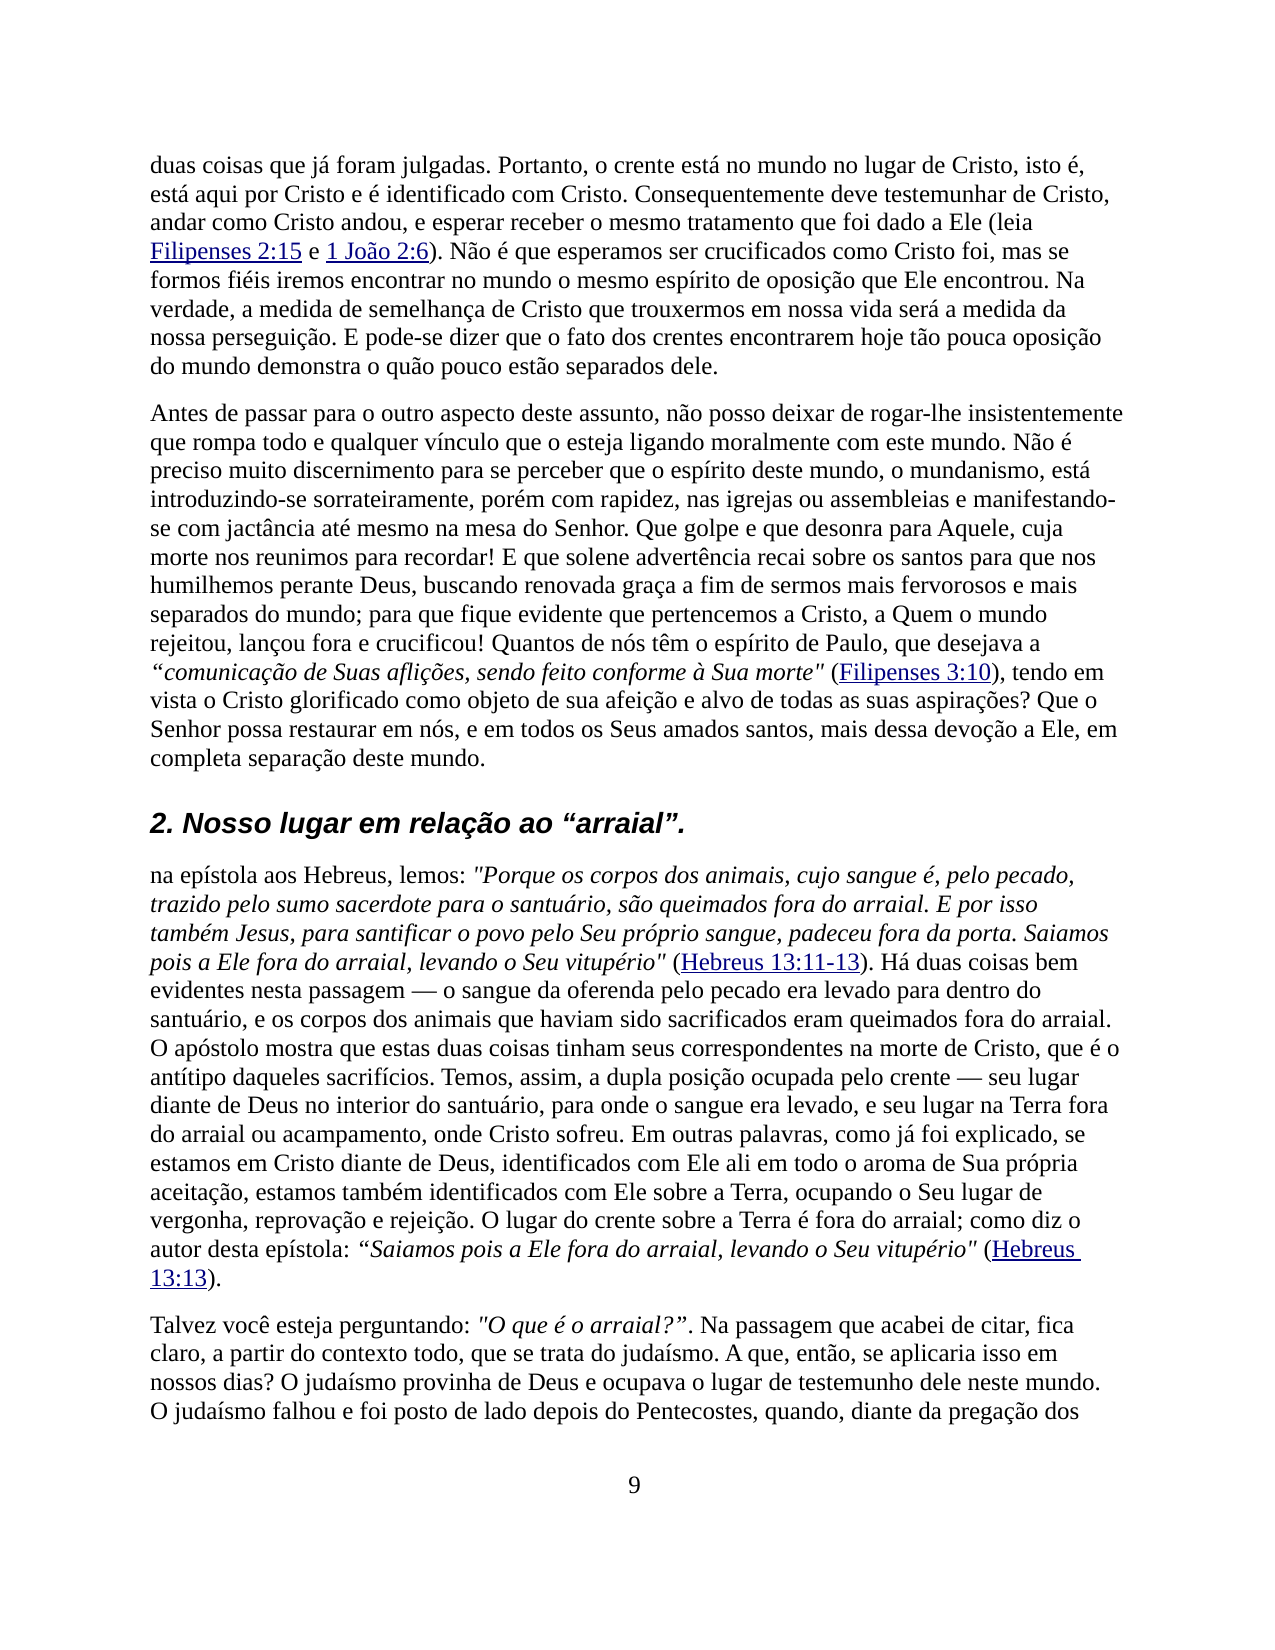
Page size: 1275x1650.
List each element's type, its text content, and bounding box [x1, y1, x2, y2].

text Talvez você esteja perguntando: "O que é o arraial?”. Na passagem que acabei de citar, fica claro, a partir do contexto todo, que se trata do judaísmo. A que, então, se aplicaria isso em nossos dias? O judaísmo provinha de Deus e ocupava o lugar de testemunho dele neste mundo. O judaísmo falhou e foi posto de lado depois do Pentecostes, quando, diante da pregação dos [150, 1310, 1125, 1425]
subtitle 2. Nosso lugar em relação ao “arraial”. [150, 806, 1125, 839]
text duas coisas que já foram julgadas. Portanto, o crente está no mundo no lugar de Cristo, isto é, está aqui por Cristo e é identificado com Cristo. Consequentemente deve testemunhar de Cristo, andar como Cristo andou, e esperar receber o mesmo tratamento que foi dado a Ele (leia Filipenses 2:15 e 1 João 2:6). Não é que esperamos ser crucificados como Cristo foi, mas se formos fiéis iremos encontrar no mundo o mesmo espírito de oposição que Ele encontrou. Na verdade, a medida de semelhança de Cristo que trouxermos em nossa vida será a medida da nossa perseguição. E pode-se dizer que o fato dos crentes encontrarem hoje tão pouca oposição do mundo demonstra o quão pouco estão separados dele. [150, 150, 1125, 380]
text Antes de passar para o outro aspecto deste assunto, não posso deixar de rogar-lhe insistentemente que rompa todo e qualquer vínculo que o esteja ligando moralmente com este mundo. Não é preciso muito discernimento para se perceber que o espírito deste mundo, o mundanismo, está introduzindo-se sorrateiramente, porém com rapidez, nas igrejas ou assembleias e manifestando-se com jactância até mesmo na mesa do Senhor. Que golpe e que desonra para Aquele, cuja morte nos reunimos para recordar! E que solene advertência recai sobre os santos para que nos humilhemos perante Deus, buscando renovada graça a fim de sermos mais fervorosos e mais separados do mundo; para que fique evidente que pertencemos a Cristo, a Quem o mundo rejeitou, lançou fora e crucificou! Quantos de nós têm o espírito de Paulo, que desejava a “comunicação de Suas aflições, sendo feito conforme à Sua morte" (Filipenses 3:10), tendo em vista o Cristo glorificado como objeto de sua afeição e alvo de todas as suas aspirações? Que o Senhor possa restaurar em nós, e em todos os Seus amados santos, mais dessa devoção a Ele, em completa separação deste mundo. [150, 398, 1125, 772]
text na epístola aos Hebreus, lemos: "Porque os corpos dos animais, cujo sangue é, pelo pecado, trazido pelo sumo sacerdote para o santuário, são queimados fora do arraial. E por isso também Jesus, para santificar o povo pelo Seu próprio sangue, padeceu fora da porta. Saiamos pois a Ele fora do arraial, levando o Seu vitupério" (Hebreus 13:11-13). Há duas coisas bem evidentes nesta passagem — o sangue da oferenda pelo pecado era levado para dentro do santuário, e os corpos dos animais que haviam sido sacrificados eram queimados fora do arraial. O apóstolo mostra que estas duas coisas tinham seus correspondentes na morte de Cristo, que é o antítipo daqueles sacrifícios. Temos, assim, a dupla posição ocupada pelo crente — seu lugar diante de Deus no interior do santuário, para onde o sangue era levado, e seu lugar na Terra fora do arraial ou acampamento, onde Cristo sofreu. Em outras palavras, como já foi explicado, se estamos em Cristo diante de Deus, identificados com Ele ali em todo o aroma de Sua própria aceitação, estamos também identificados com Ele sobre a Terra, ocupando o Seu lugar de vergonha, reprovação e rejeição. O lugar do crente sobre a Terra é fora do arraial; como diz o autor desta epístola: “Saiamos pois a Ele fora do arraial, levando o Seu vitupério" (Hebreus 13:13). [150, 861, 1125, 1292]
